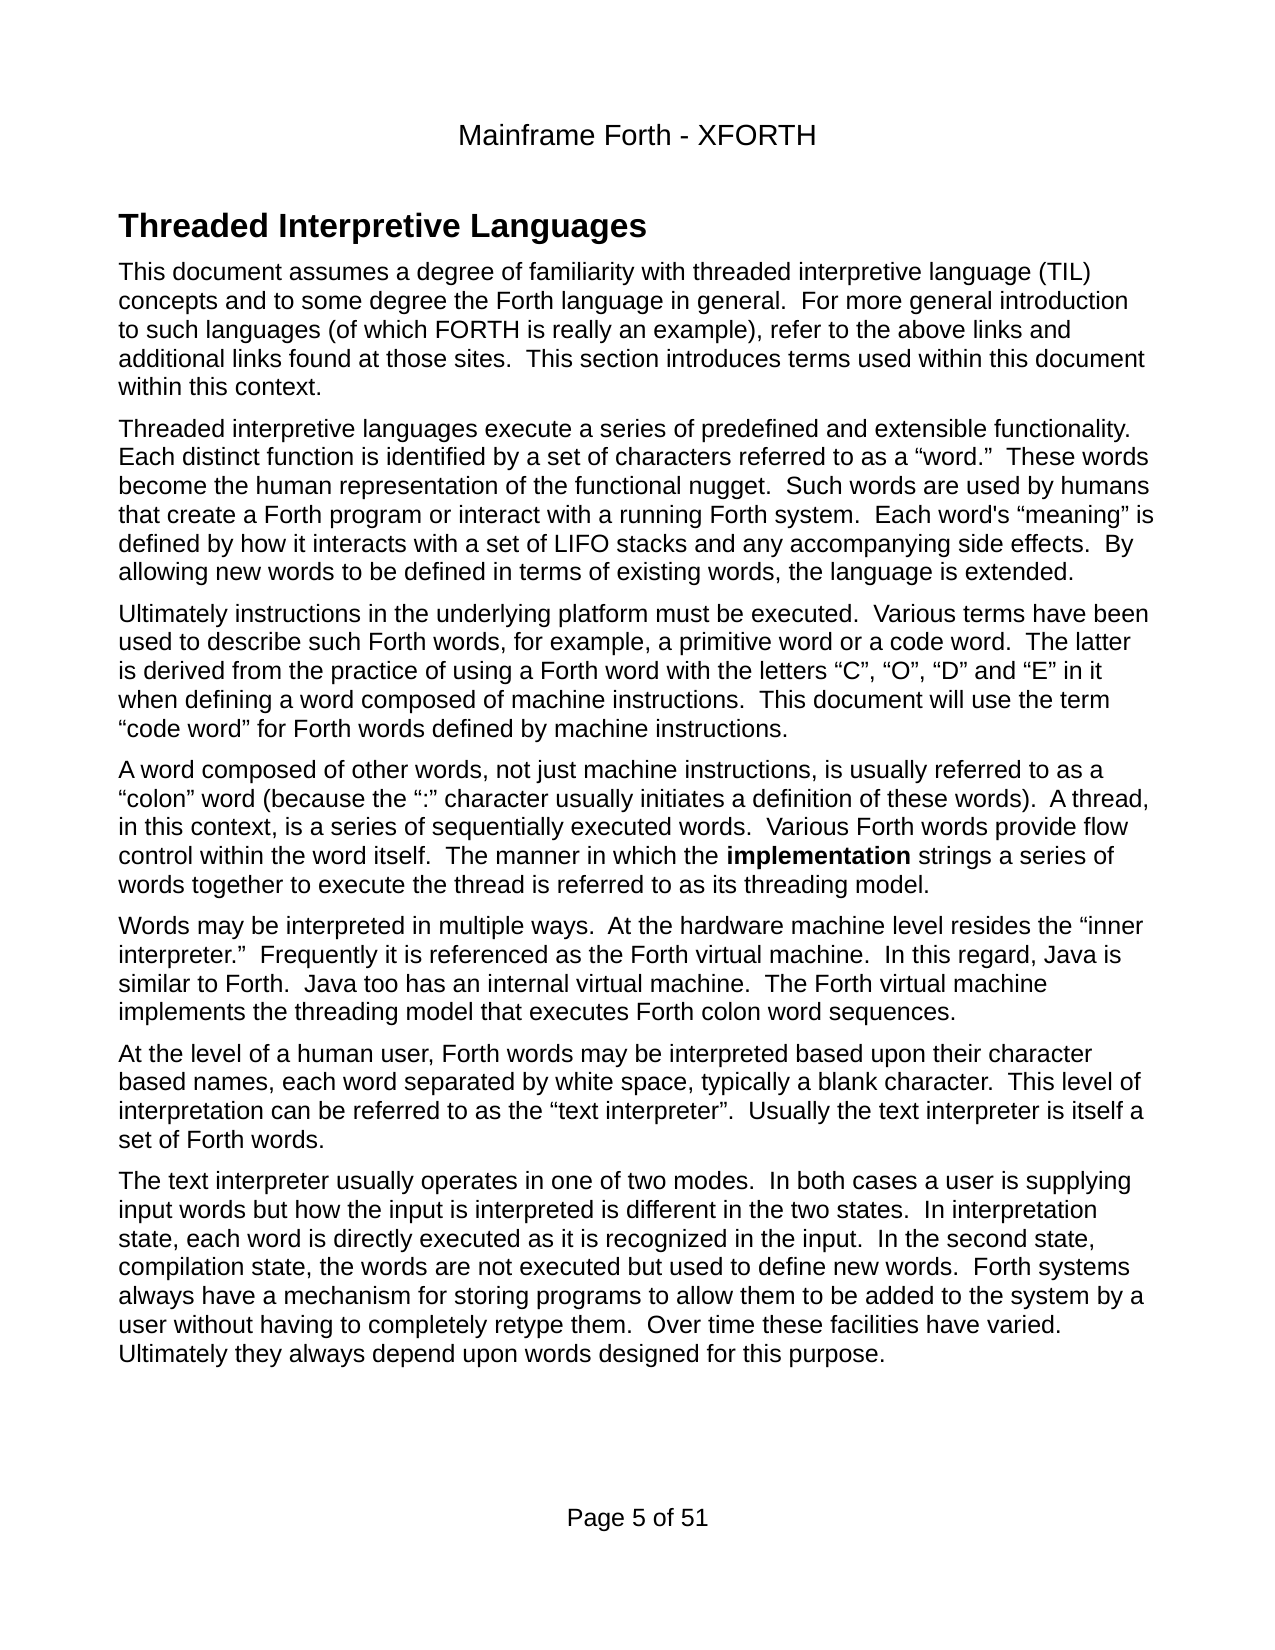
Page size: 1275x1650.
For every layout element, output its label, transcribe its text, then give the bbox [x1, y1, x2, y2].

text Threaded interpretive languages execute a series of predefined and extensible functionality. Each distinct function is identified by a set of characters referred to as a “word.” These words become the human representation of the functional nugget. Such words are used by humans that create a Forth program or interact with a running Forth system. Each word's “meaning” is defined by how it interacts with a set of LIFO stacks and any accompanying side effects. By allowing new words to be defined in terms of existing words, the language is extended. [118, 413, 1157, 586]
text Words may be interpreted in multiple ways. At the hardware machine level resides the “inner interpreter.” Frequently it is referenced as the Forth virtual machine. In this regard, Java is similar to Forth. Java too has an internal virtual machine. The Forth virtual machine implements the threading model that executes Forth colon word sequences. [118, 911, 1157, 1026]
text At the level of a human user, Forth words may be interpreted based upon their character based names, each word separated by white space, typically a blank character. This level of interpretation can be referred to as the “text interpreter”. Usually the text interpreter is itself a set of Forth words. [118, 1038, 1157, 1153]
text A word composed of other words, not just machine instructions, is usually referred to as a “colon” word (because the “:” character usually initiates a definition of these words). A thread, in this context, is a series of sequentially executed words. Various Forth words provide flow control within the word itself. The manner in which the implementation strings a series of words together to execute the thread is referred to as its threading model. [118, 755, 1157, 898]
text Ultimately instructions in the underlying platform must be executed. Various terms have been used to describe such Forth words, for example, a primitive word or a code word. The latter is derived from the practice of using a Forth word with the letters “C”, “O”, “D” and “E” in it when defining a word composed of machine instructions. This document will use the term “code word” for Forth words defined by machine instructions. [118, 598, 1157, 742]
text The text interpreter usually operates in one of two modes. In both cases a user is supplying input words but how the input is interpreted is different in the two states. In interpretation state, each word is directly executed as it is recognized in the input. In the second state, compilation state, the words are not executed but used to define new words. Forth systems always have a mechanism for storing programs to allow them to be added to the system by a user without having to completely retype them. Over time these facilities have varied. Ultimately they always depend upon words designed for this purpose. [118, 1166, 1157, 1367]
text This document assumes a degree of familiarity with threaded interpretive language (TIL) concepts and to some degree the Forth language in general. For more general introduction to such languages (of which FORTH is really an example), refer to the above links and additional links found at those sites. This section introduces terms used within this document within this context. [118, 257, 1157, 401]
subtitle Threaded Interpretive Languages [118, 206, 1157, 245]
